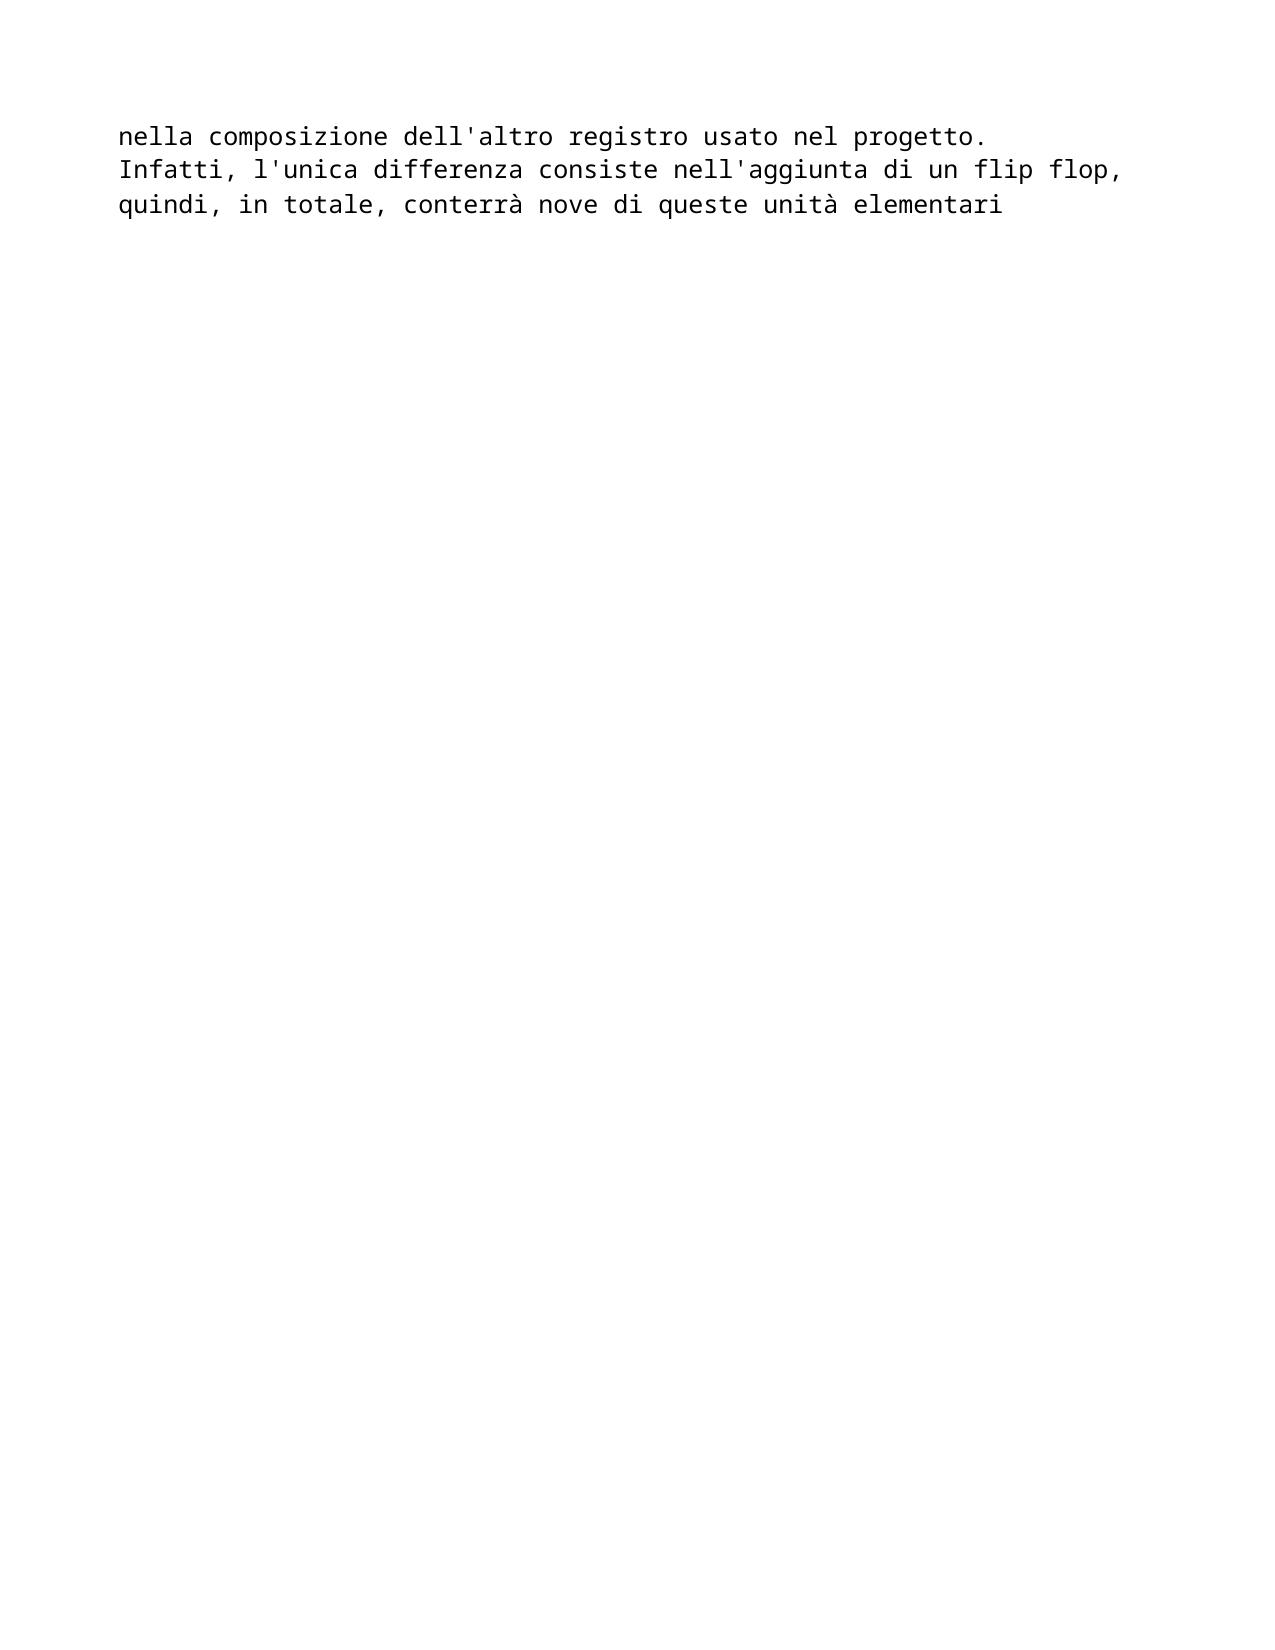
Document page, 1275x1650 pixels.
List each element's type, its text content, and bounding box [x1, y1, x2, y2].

text Infatti, l'unica differenza consiste nell'aggiunta di un flip flop, quindi, in totale, conterrà nove di queste unità elementari [118, 152, 1157, 220]
text nella composizione dell'altro registro usato nel progetto. [118, 118, 1157, 152]
